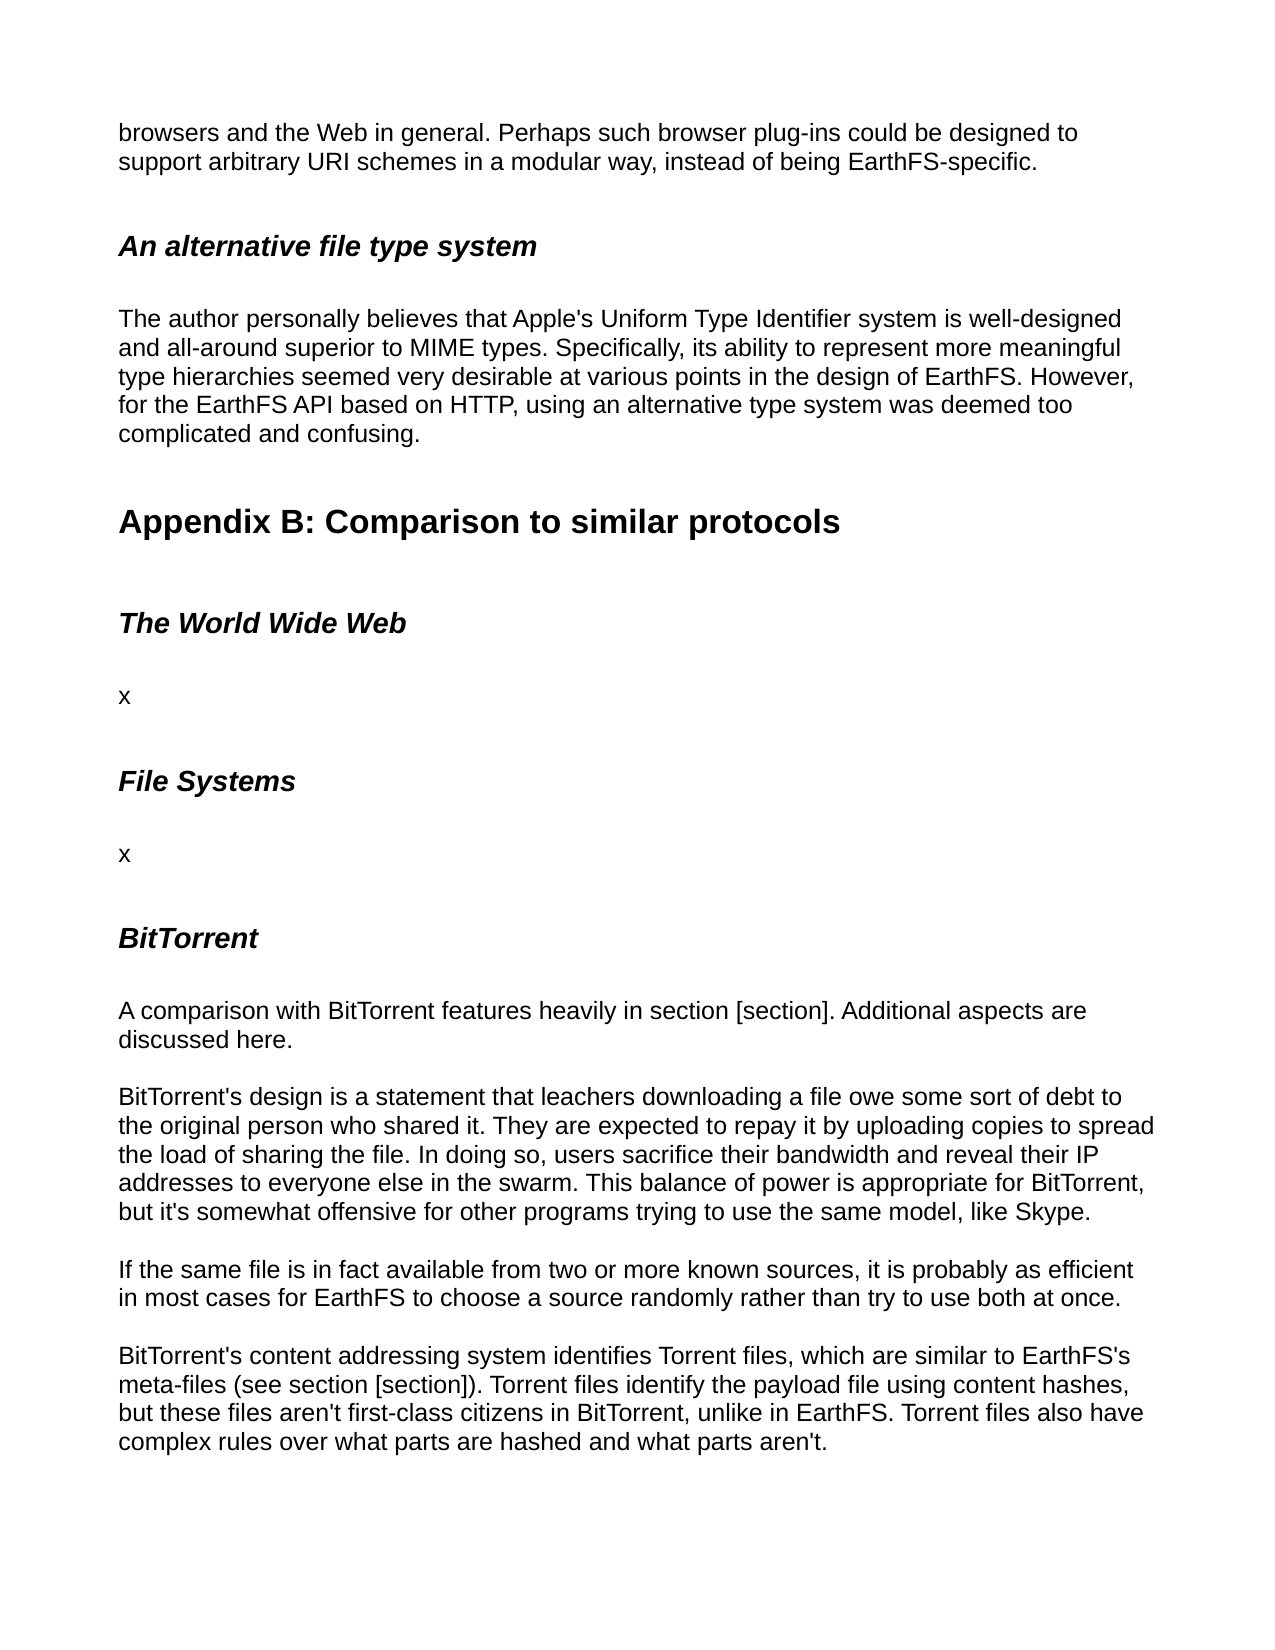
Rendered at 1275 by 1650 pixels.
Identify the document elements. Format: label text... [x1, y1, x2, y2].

text BitTorrent's content addressing system identifies Torrent files, which are similar to EarthFS's meta-files (see section [section]). Torrent files identify the payload file using content hashes, but these files aren't first-class citizens in BitTorrent, unlike in EarthFS. Torrent files also have complex rules over what parts are hashed and what parts aren't. [118, 1341, 1157, 1456]
subtitle The World Wide Web [118, 607, 1157, 640]
text The author personally believes that Apple's Uniform Type Identifier system is well-designed and all-around superior to MIME types. Specifically, its ability to represent more meaningful type hierarchies seemed very desirable at various points in the design of EarthFS. However, for the EarthFS API based on HTTP, using an alternative type system was deemed too complicated and confusing. [118, 304, 1157, 448]
text x [118, 681, 1157, 710]
text x [118, 839, 1157, 867]
text A comparison with BitTorrent features heavily in section [section]. Additional aspects are discussed here. [118, 996, 1157, 1053]
subtitle An alternative file type system [118, 229, 1157, 263]
subtitle Appendix B: Comparison to similar protocols [118, 502, 1157, 540]
text If the same file is in fact available from two or more known sources, it is probably as efficient in most cases for EarthFS to choose a source randomly rather than try to use both at once. [118, 1255, 1157, 1312]
subtitle File Systems [118, 764, 1157, 797]
subtitle BitTorrent [118, 921, 1157, 955]
text BitTorrent's design is a statement that leachers downloading a file owe some sort of debt to the original person who shared it. They are expected to repay it by uploading copies to spread the load of sharing the file. In doing so, users sacrifice their bandwidth and reveal their IP addresses to everyone else in the swarm. This balance of power is appropriate for BitTorrent, but it's somewhat offensive for other programs trying to use the same model, like Skype. [118, 1082, 1157, 1226]
text browsers and the Web in general. Perhaps such browser plug-ins could be designed to support arbitrary URI schemes in a modular way, instead of being EarthFS-specific. [118, 118, 1157, 176]
